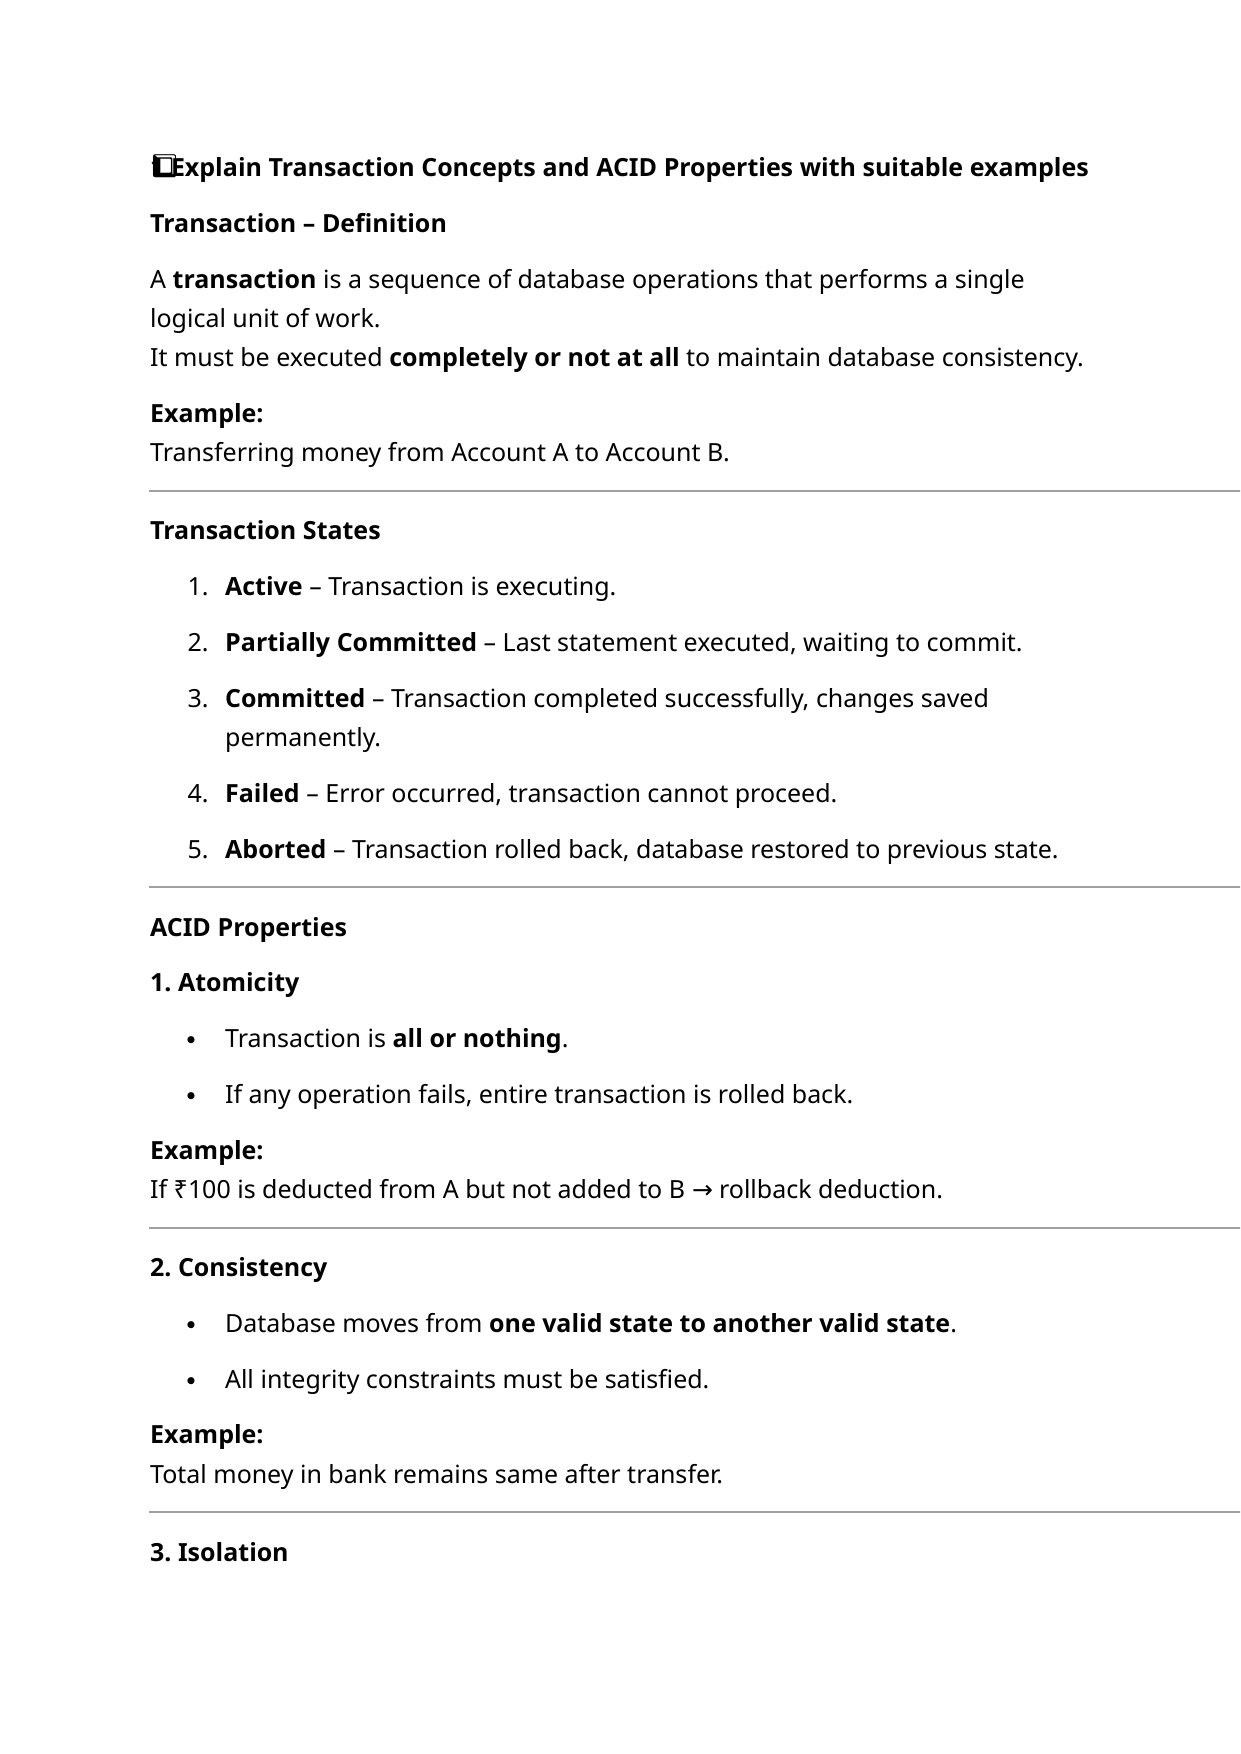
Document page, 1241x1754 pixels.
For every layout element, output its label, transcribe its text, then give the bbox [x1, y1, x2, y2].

text 1️⃣ Explain Transaction Concepts and ACID Properties with suitable examples [150, 150, 1090, 184]
text 1. Atomicity [150, 965, 1090, 999]
list All integrity constraints must be satisfied. [187, 1361, 1090, 1395]
text Transaction – Definition [150, 206, 1090, 240]
list Database moves from one valid state to another valid state. [187, 1305, 1090, 1339]
text A transaction is a sequence of database operations that performs a single logical unit of work. It must be executed completely or not at all to maintain database consistency. [150, 262, 1090, 374]
list Aborted – Transaction rolled back, database restored to previous state. [187, 831, 1090, 865]
text 3. Isolation [150, 1534, 1090, 1568]
list Failed – Error occurred, transaction cannot proceed. [187, 775, 1090, 809]
text Example: Transferring money from Account A to Account B. [150, 396, 1090, 469]
text ACID Properties [150, 909, 1090, 943]
text Example: If ₹100 is deducted from A but not added to B → rollback deduction. [150, 1132, 1090, 1206]
text 2. Consistency [150, 1249, 1090, 1284]
list Active – Transaction is executing. [187, 569, 1090, 603]
list If any operation fails, entire transaction is rolled back. [187, 1077, 1090, 1111]
text Transaction States [150, 513, 1090, 547]
text Example: Total money in bank remains same after transfer. [150, 1417, 1090, 1490]
list Transaction is all or nothing. [187, 1021, 1090, 1055]
list Partially Committed – Last statement executed, waiting to commit. [187, 624, 1090, 659]
list Committed – Transaction completed successfully, changes saved permanently. [187, 680, 1090, 754]
